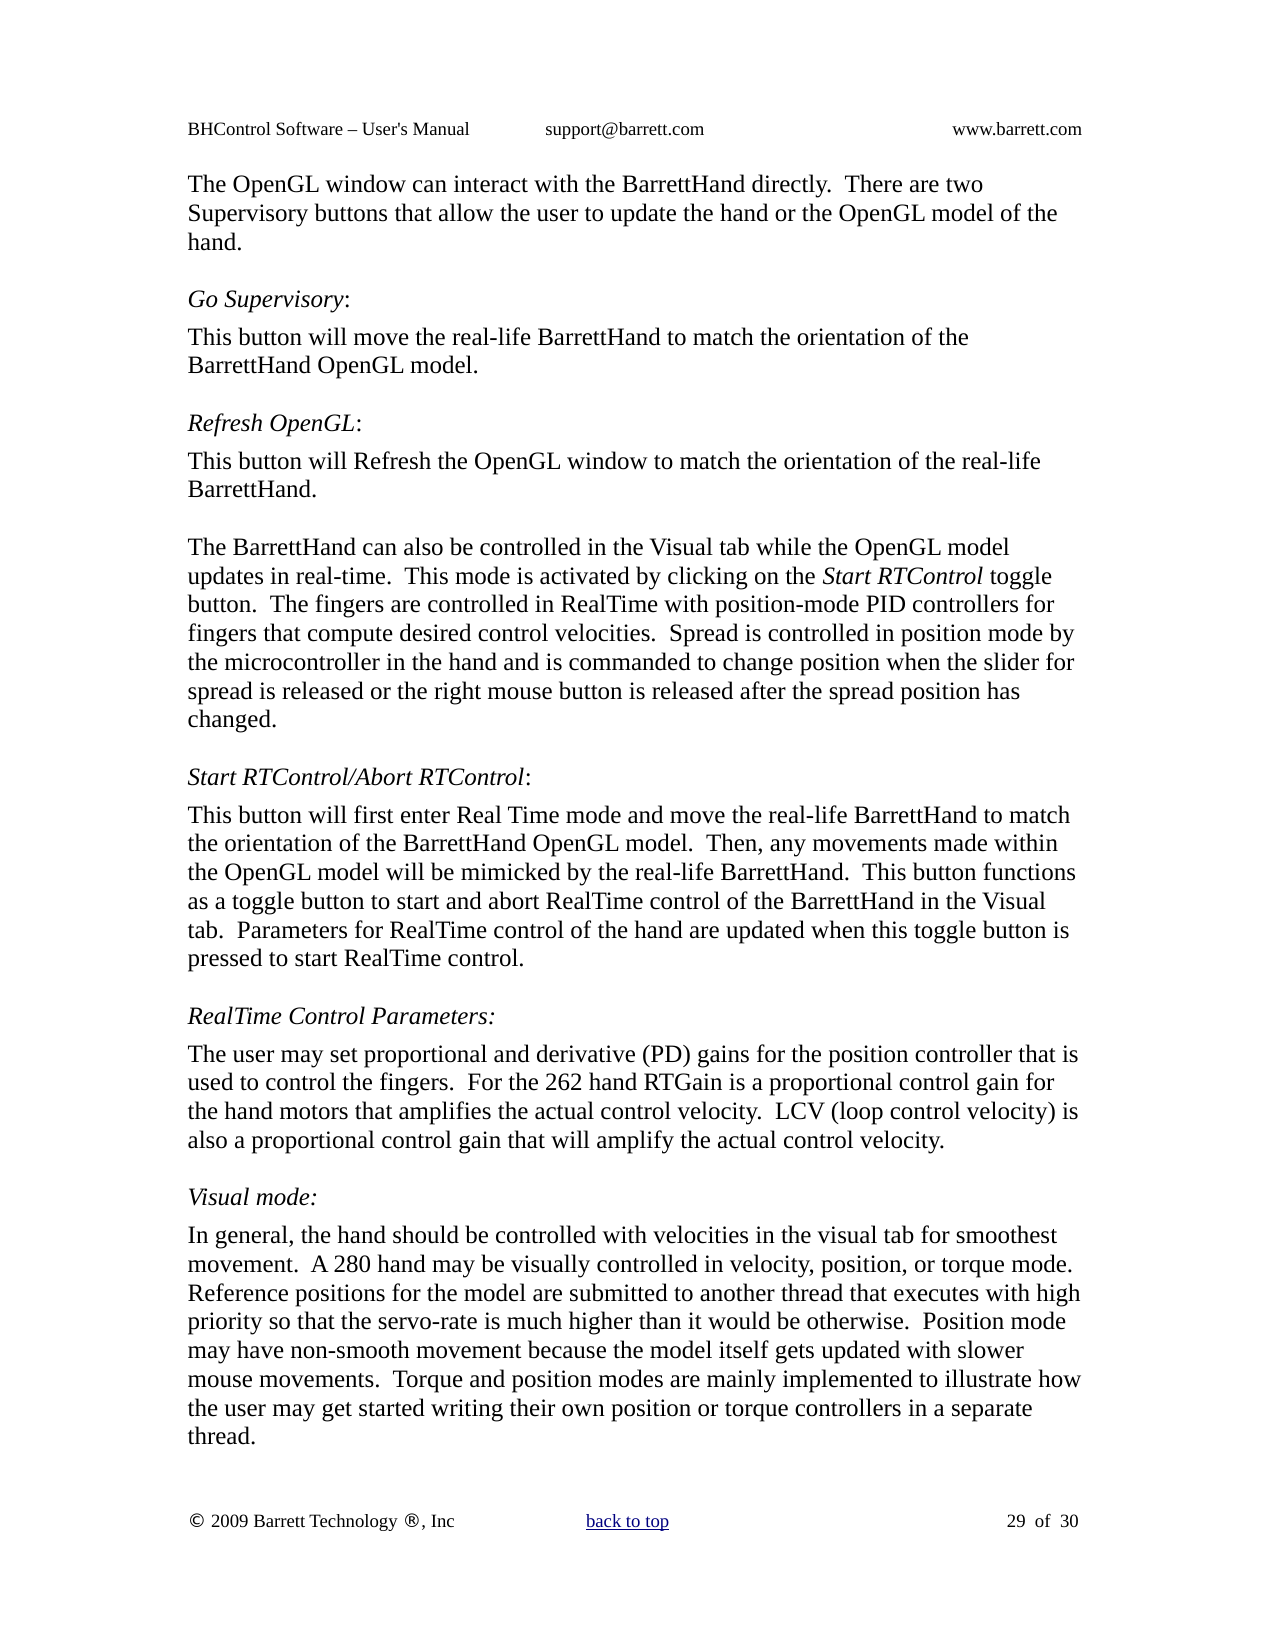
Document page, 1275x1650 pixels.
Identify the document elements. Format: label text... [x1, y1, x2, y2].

text The user may set proportional and derivative (PD) gains for the position controller that is used to control the fingers. For the 262 hand RTGain is a proportional control gain for the hand motors that amplifies the actual control velocity. LCV (loop control velocity) is also a proportional control gain that will amplify the actual control velocity. [187, 1039, 1087, 1154]
text The OpenGL window can interact with the BarrettHand directly. There are two Supervisory buttons that allow the user to update the hand or the OpenGL model of the hand. [187, 169, 1087, 255]
text In general, the hand should be controlled with velocities in the visual tab for smoothest movement. A 280 hand may be visually controlled in velocity, position, or torque mode. Reference positions for the model are submitted to another thread that executes with high priority so that the servo-rate is much higher than it would be otherwise. Position mode may have non-smooth movement because the model itself gets updated with slower mouse movements. Torque and position modes are mainly implemented to illustrate how the user may get started writing their own position or torque controllers in a separate thread. [187, 1220, 1087, 1450]
text This button will move the real-life BarrettHand to match the orientation of the BarrettHand OpenGL model. [187, 322, 1087, 379]
text Go Supervisory: [187, 284, 1087, 313]
text Refresh OpenGL: [187, 408, 1087, 437]
text Visual mode: [187, 1182, 1087, 1211]
text This button will Refresh the OpenGL window to match the orientation of the real-life BarrettHand. [187, 446, 1087, 503]
text Start RTControl/Abort RTControl: [187, 762, 1087, 791]
text This button will first enter Real Time mode and move the real-life BarrettHand to match the orientation of the BarrettHand OpenGL model. Then, any movements made within the OpenGL model will be mimicked by the real-life BarrettHand. This button functions as a toggle button to start and abort RealTime control of the BarrettHand in the Visual tab. Parameters for RealTime control of the hand are updated when this toggle button is pressed to start RealTime control. [187, 800, 1087, 972]
text The BarrettHand can also be controlled in the Visual tab while the OpenGL model updates in real-time. This mode is activated by clicking on the Start RTControl toggle button. The fingers are controlled in RealTime with position-mode PID controllers for fingers that compute desired control velocities. Spread is controlled in position mode by the microcontroller in the hand and is commanded to change position when the slider for spread is released or the right mouse button is released after the spread position has changed. [187, 532, 1087, 733]
text RealTime Control Parameters: [187, 1001, 1087, 1030]
